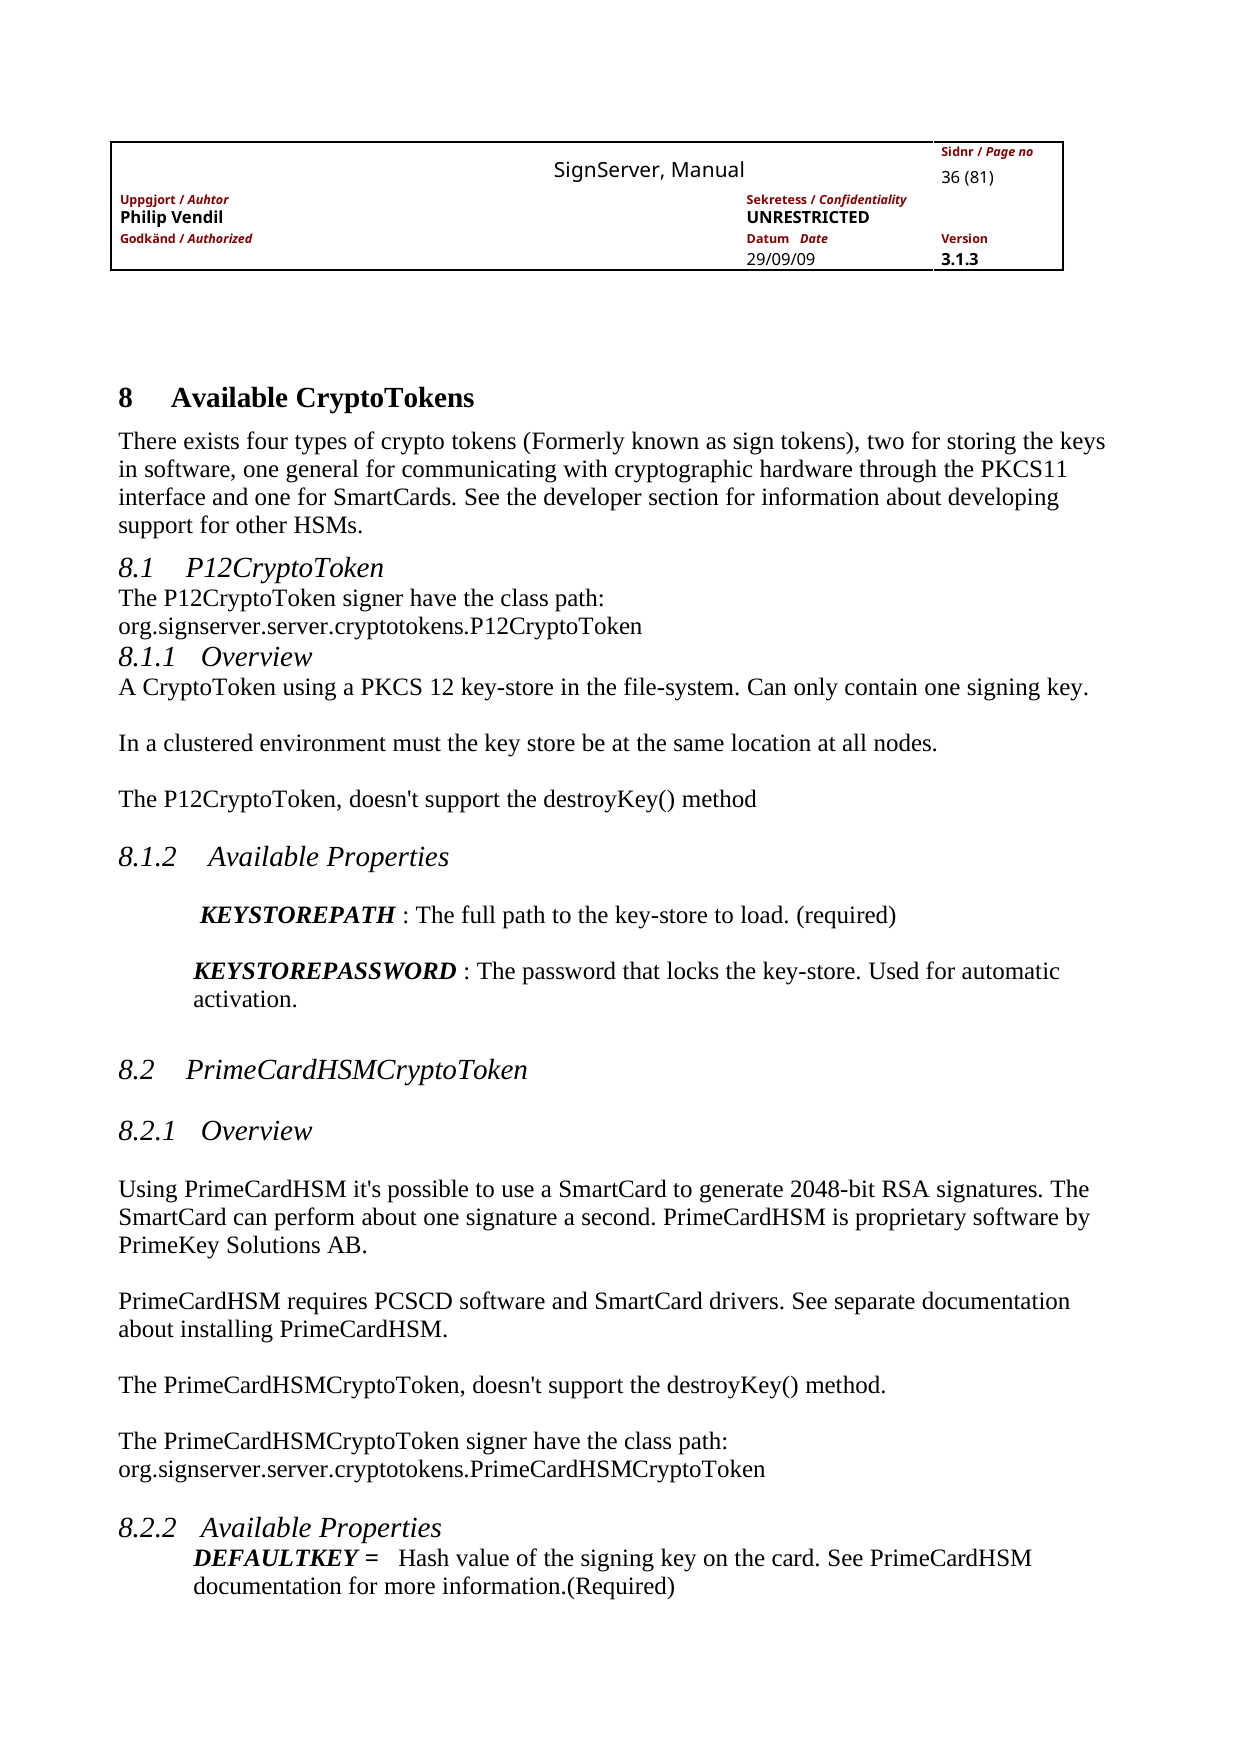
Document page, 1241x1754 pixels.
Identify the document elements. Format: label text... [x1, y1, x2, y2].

subtitle P12CryptoToken [118, 551, 1122, 584]
subtitle Available CryptoTokens [118, 382, 1122, 414]
text PrimeCardHSM requires PCSCD software and SmartCard drivers. See separate documentation about installing PrimeCardHSM. [118, 1287, 1122, 1343]
text The PrimeCardHSMCryptoToken, doesn't support the destroyKey() method. [118, 1371, 1122, 1399]
text The P12CryptoToken signer have the class path: org.signserver.server.cryptotokens.P12CryptoToken [118, 584, 1122, 640]
text DEFAULTKEY = Hash value of the signing key on the card. See PrimeCardHSM documentation for more information.(Required) [193, 1543, 1122, 1599]
text A CryptoToken using a PKCS 12 key-store in the file-system. Can only contain one signing key. [118, 672, 1122, 701]
text KEYSTOREPASSWORD : The password that locks the key-store. Used for automatic activation. [193, 957, 1122, 1013]
subtitle Overview [118, 1114, 1122, 1147]
subtitle Available Properties [118, 841, 1122, 873]
subtitle PrimeCardHSMCryptoToken [118, 1054, 1122, 1086]
text The PrimeCardHSMCryptoToken signer have the class path: org.signserver.server.cryptotokens.PrimeCardHSMCryptoToken [118, 1427, 1122, 1483]
text In a clustered environment must the key store be at the same location at all nodes. [118, 728, 1122, 757]
text The P12CryptoToken, doesn't support the destroyKey() method [118, 784, 1122, 813]
text KEYSTOREPATH : The full path to the key-store to load. (required) [193, 901, 1122, 929]
text There exists four types of crypto tokens (Formerly known as sign tokens), two for storing the keys in software, one general for communicating with cryptographic hardware through the PKCS11 interface and one for SmartCards. See the developer section for information about developing support for other HSMs. [118, 427, 1122, 539]
subtitle Available Properties [118, 1511, 1122, 1543]
text Using PrimeCardHSM it's possible to use a SmartCard to generate 2048-bit RSA signatures. The SmartCard can perform about one signature a second. PrimeCardHSM is proprietary software by PrimeKey Solutions AB. [118, 1175, 1122, 1259]
subtitle Overview [118, 640, 1122, 672]
